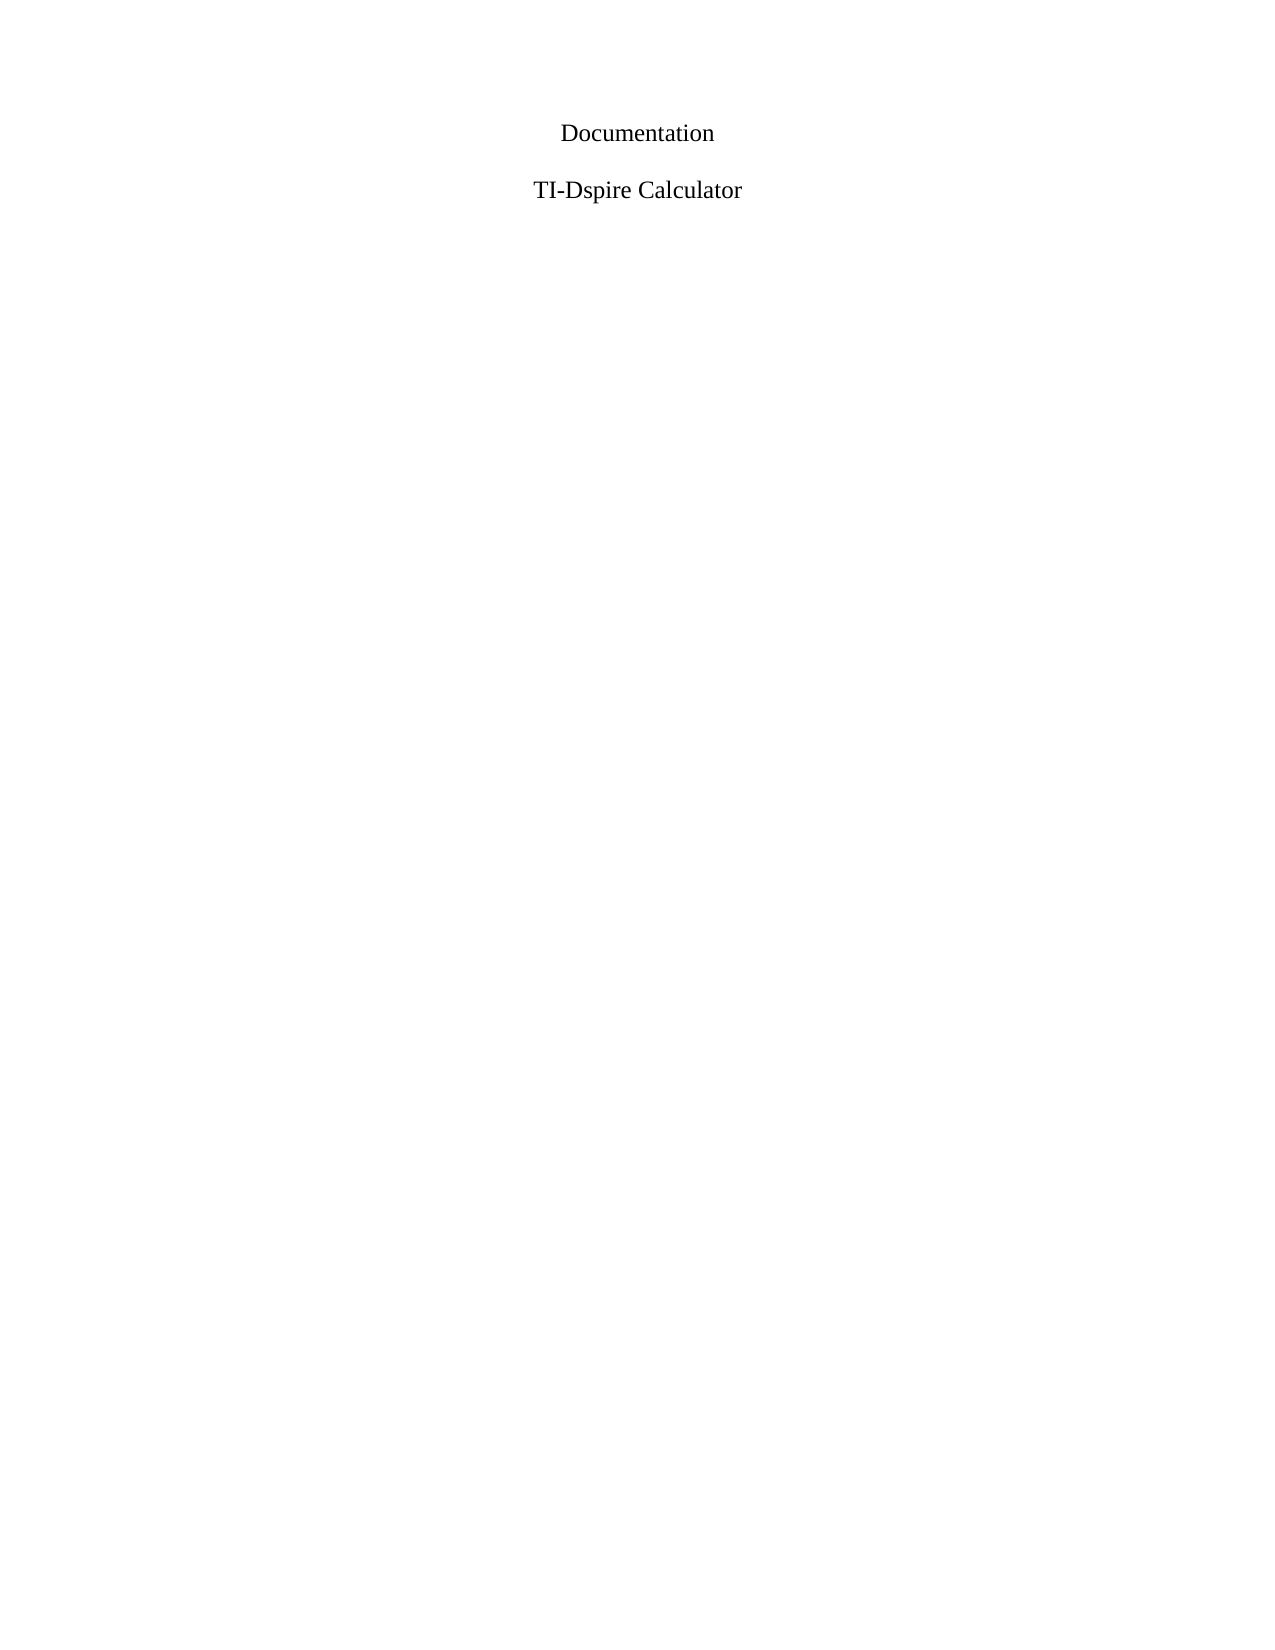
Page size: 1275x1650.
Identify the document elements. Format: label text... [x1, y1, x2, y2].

text TI-Dspire Calculator [118, 176, 1157, 204]
text Documentation [118, 118, 1157, 147]
